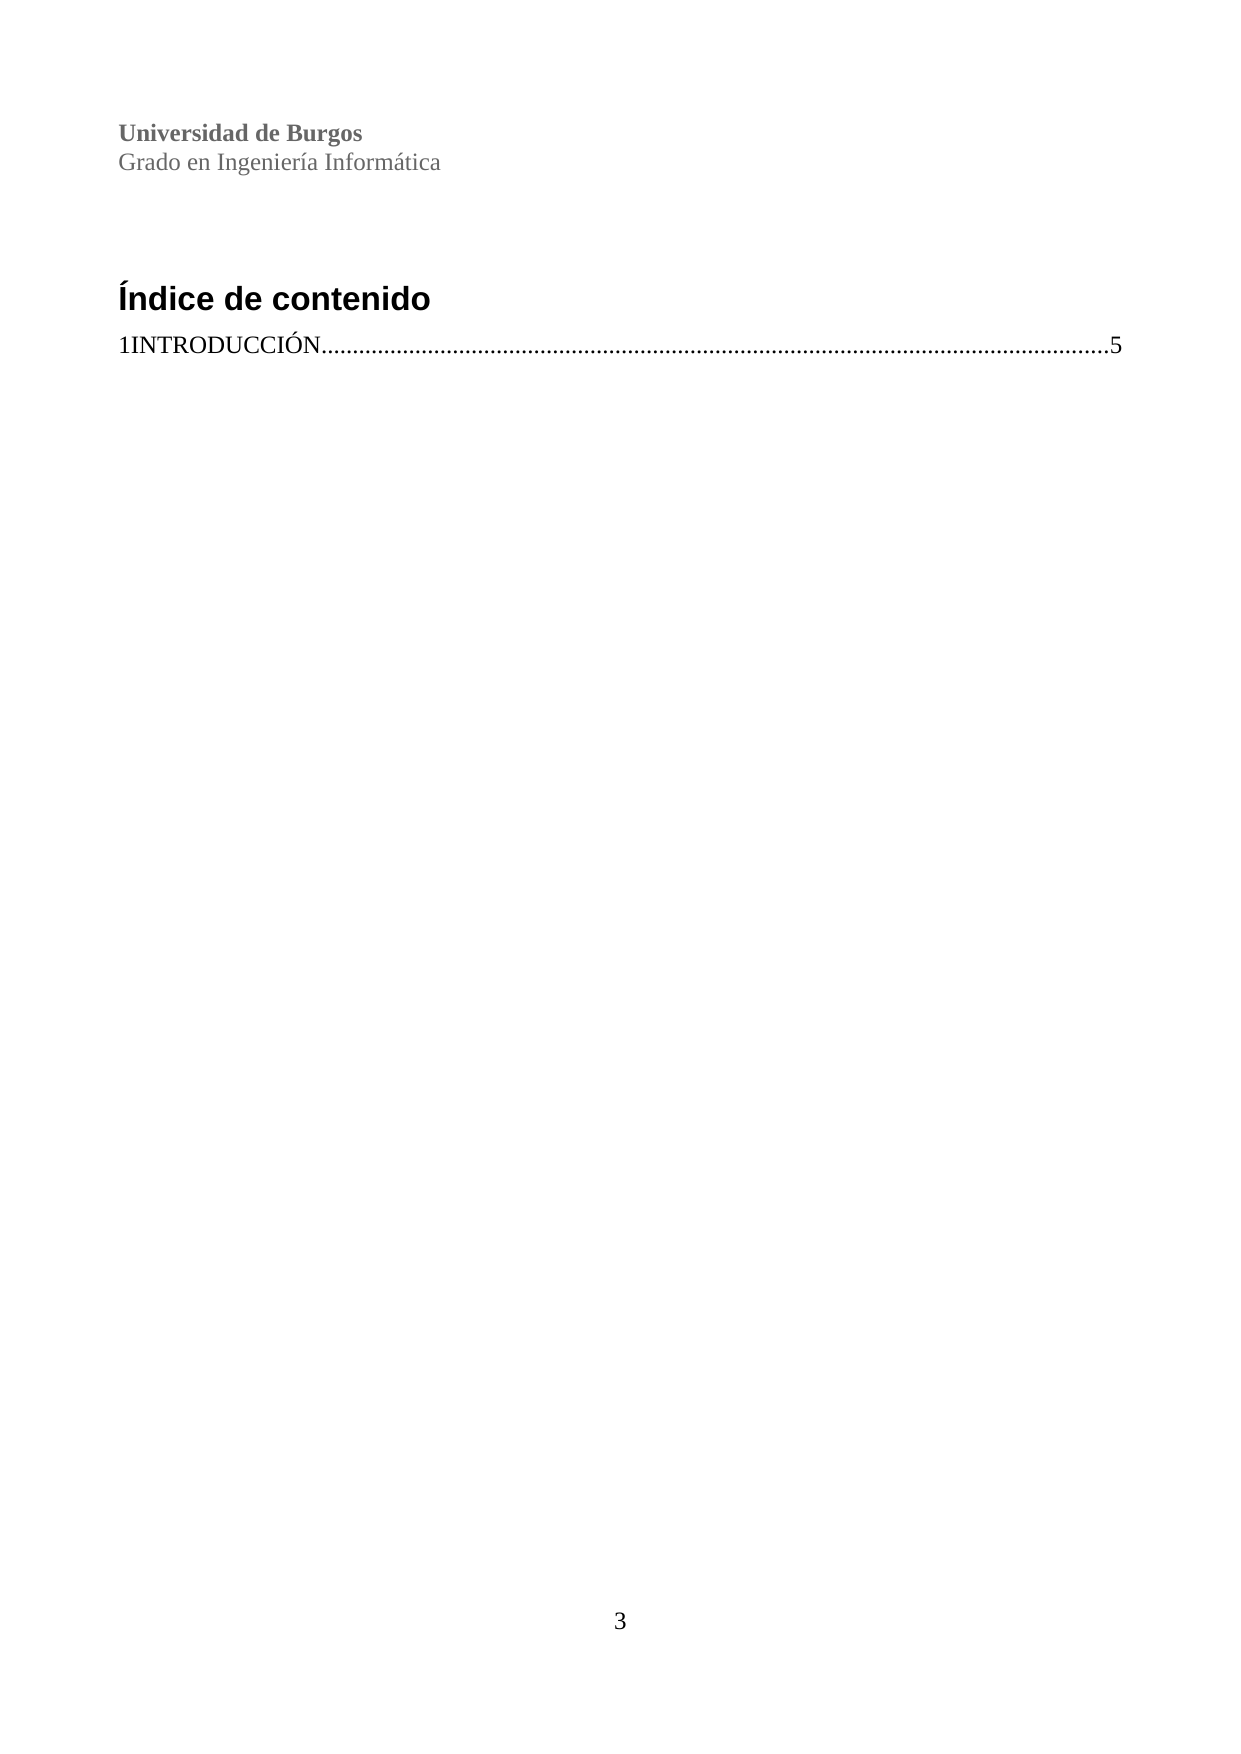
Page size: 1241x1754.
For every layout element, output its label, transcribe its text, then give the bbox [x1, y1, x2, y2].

subtitle Índice de contenido [118, 279, 1122, 318]
text 1INTRODUCCIÓN 5 [118, 330, 1122, 359]
